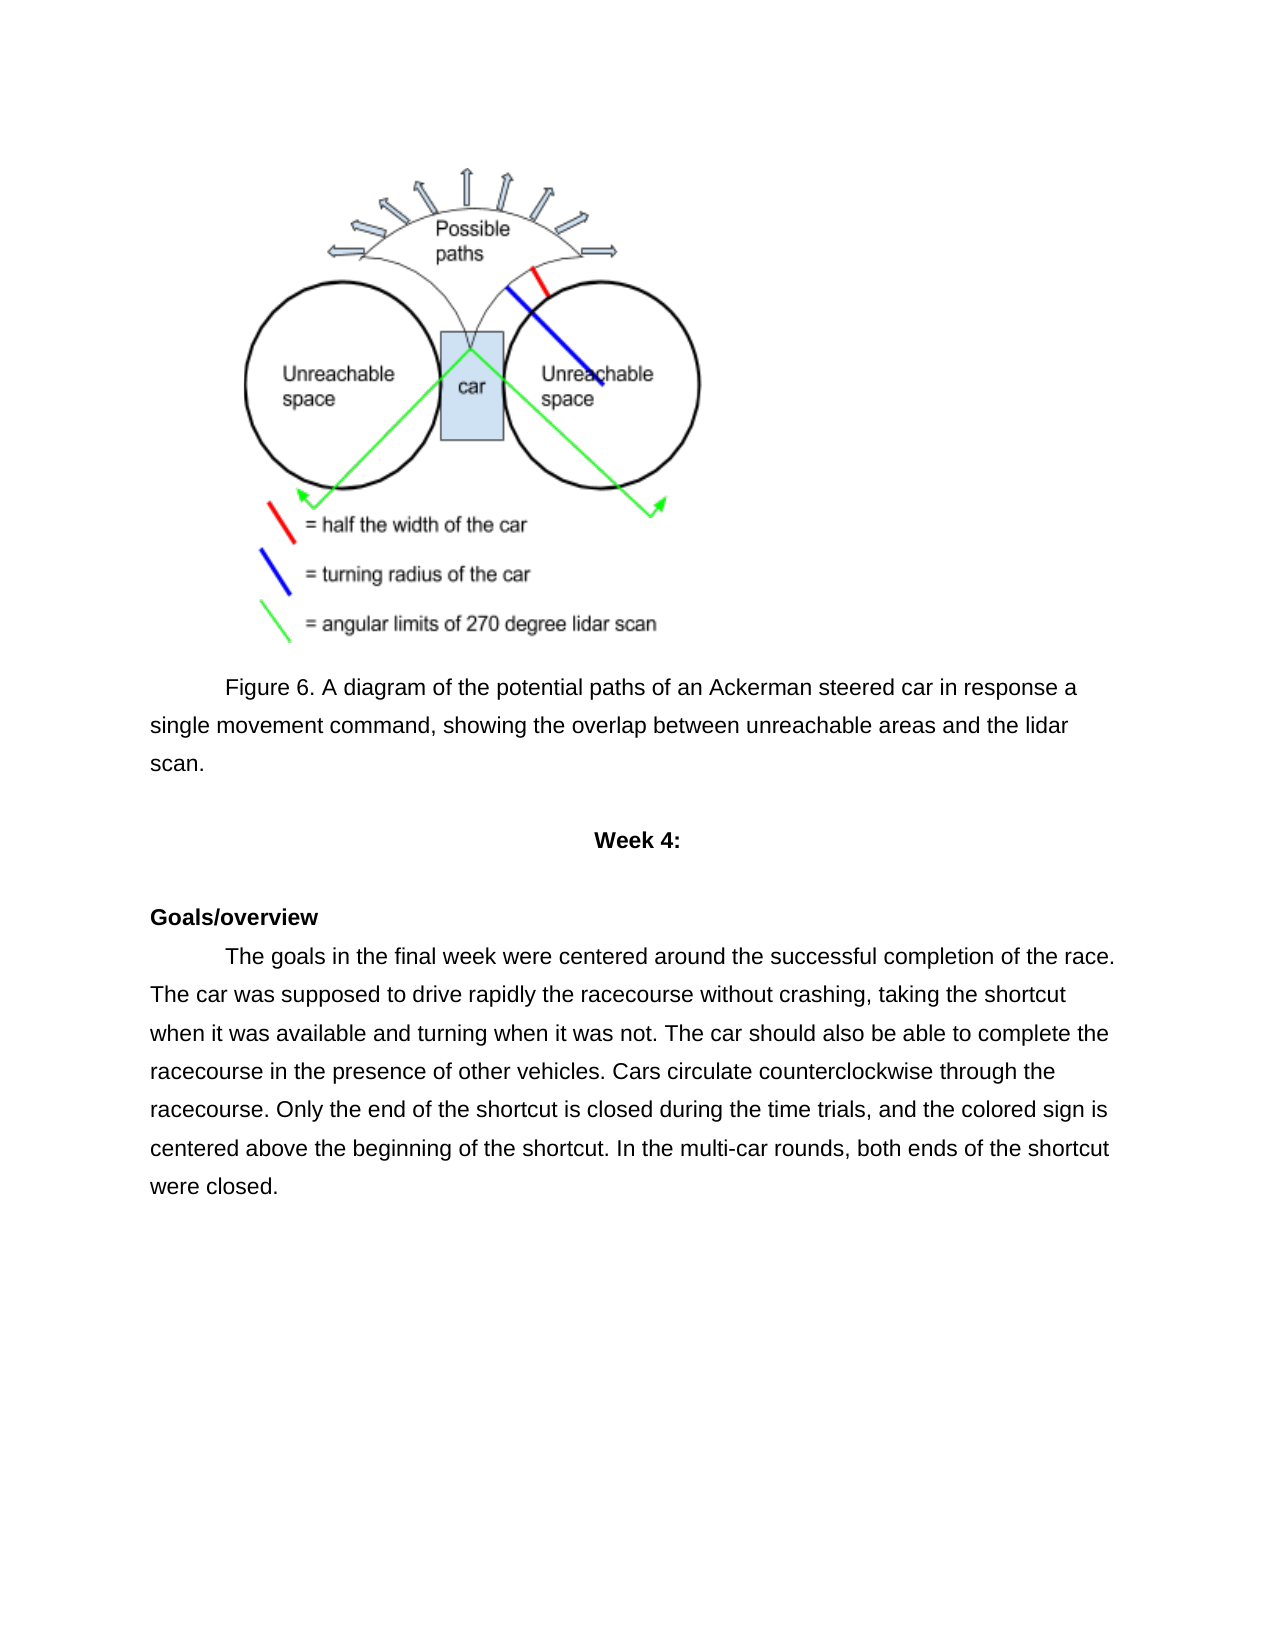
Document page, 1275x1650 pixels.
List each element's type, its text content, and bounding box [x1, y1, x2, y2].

text The goals in the final week were centered around the successful completion of the race. The car was supposed to drive rapidly the racecourse without crashing, taking the shortcut when it was available and turning when it was not. The car should also be able to complete the racecourse in the presence of other vehicles. Cars circulate counterclockwise through the racecourse. Only the end of the shortcut is closed during the time trials, and the colored sign is centered above the beginning of the shortcut. In the multi-car rounds, both ends of the shortcut were closed. [150, 943, 1125, 1199]
text Figure 6. A diagram of the potential paths of an Ackerman steered car in response a single movement command, showing the overlap between unreachable areas and the lidar scan. [150, 674, 1125, 777]
text Goals/overview [150, 905, 1125, 931]
text Week 4: [150, 828, 1125, 854]
picture [243, 168, 854, 643]
